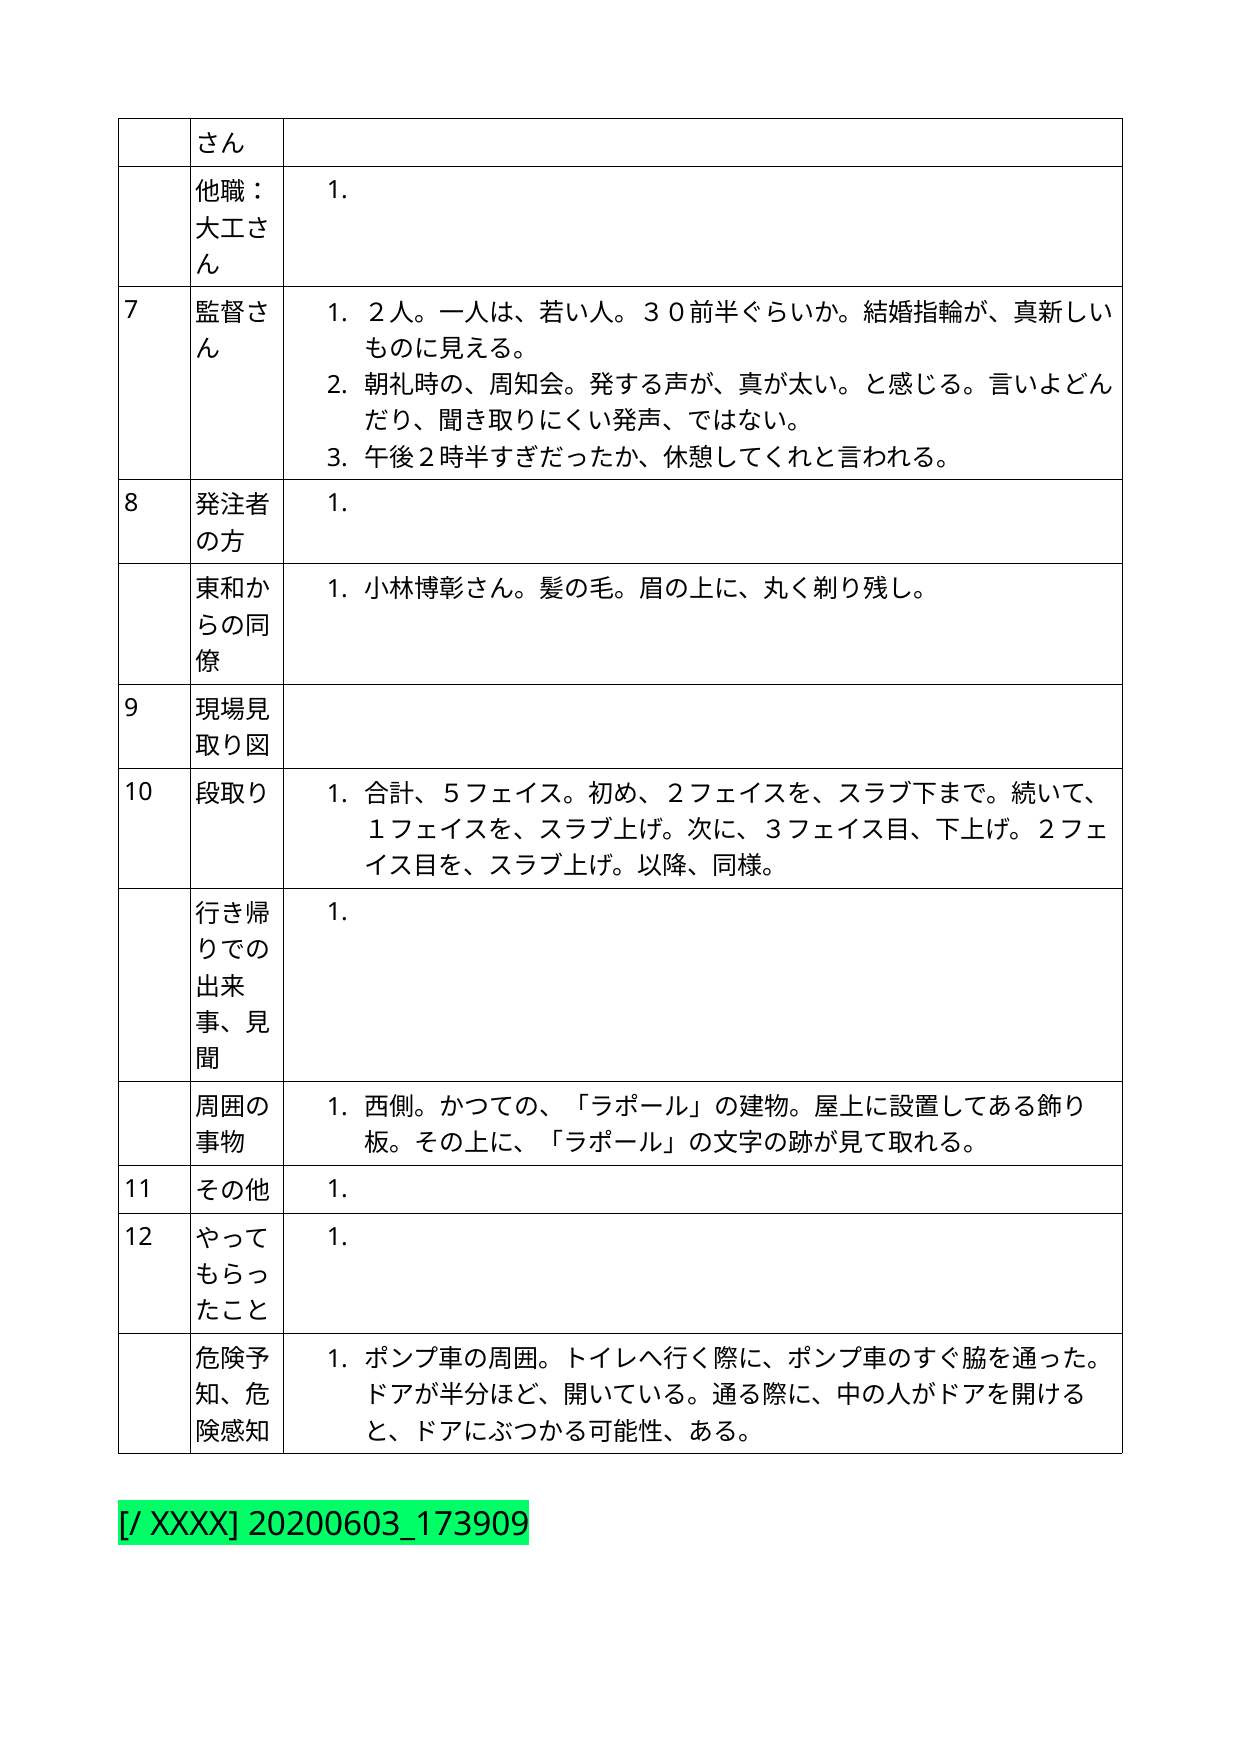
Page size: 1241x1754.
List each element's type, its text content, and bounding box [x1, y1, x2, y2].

table_cell [284, 119, 1122, 166]
table_cell ポンプ車の周囲。トイレへ行く際に、ポンプ車のすぐ脇を通った。ドアが半分ほど、開いている。通る際に、中の人がドアを開けると、ドアにぶつかる可能性、ある。 [284, 1334, 1122, 1453]
table_cell 7 [119, 287, 190, 479]
table_cell [284, 480, 1122, 563]
table_cell 監督さん [191, 287, 283, 479]
table_cell 合計、５フェイス。初め、２フェイスを、スラブ下まで。続いて、１フェイスを、スラブ上げ。次に、３フェイス目、下上げ。２フェイス目を、スラブ上げ。以降、同様。 [284, 769, 1122, 888]
table_cell 西側。かつての、「ラポール」の建物。屋上に設置してある飾り板。その上に、「ラポール」の文字の跡が見て取れる。 [284, 1082, 1122, 1165]
table_cell [284, 167, 1122, 286]
table_cell [119, 1334, 190, 1453]
table_cell [284, 1166, 1122, 1212]
table_cell 危険予知、危険感知 [191, 1334, 283, 1453]
table_cell 現場見取り図 [191, 685, 283, 767]
table_cell 10 [119, 769, 190, 888]
table_cell [284, 1214, 1122, 1333]
table_cell [119, 1082, 190, 1165]
text [/ XXXX] 20200603_173909 [118, 1500, 1122, 1545]
table_cell 発注者の方 [191, 480, 283, 563]
table_cell 他職：大工さん [191, 167, 283, 286]
table_cell [119, 889, 190, 1081]
table_cell 東和からの同僚 [191, 564, 283, 683]
table_cell 11 [119, 1166, 190, 1212]
table_cell その他 [191, 1166, 283, 1212]
table_cell 8 [119, 480, 190, 563]
table_cell 行き帰りでの出来事、見聞 [191, 889, 283, 1081]
table_cell 周囲の事物 [191, 1082, 283, 1165]
table_cell [284, 889, 1122, 1081]
table_cell 段取り [191, 769, 283, 888]
table_cell [284, 685, 1122, 767]
table_cell やってもらったこと [191, 1214, 283, 1333]
table_cell ２人。一人は、若い人。３０前半ぐらいか。結婚指輪が、真新しいものに見える。 朝礼時の、周知会。発する声が、真が太い。と感じる。言いよどんだり、聞き取りにくい発声、ではない。 午後２時半すぎだったか、休憩してくれと言われる。 [284, 287, 1122, 479]
table_cell さん [191, 119, 283, 166]
table_cell 12 [119, 1214, 190, 1333]
table_cell [119, 167, 190, 286]
table_cell 小林博彰さん。髪の毛。眉の上に、丸く剃り残し。 [284, 564, 1122, 683]
table_cell [119, 564, 190, 683]
table_cell [119, 119, 190, 166]
table_cell 9 [119, 685, 190, 767]
